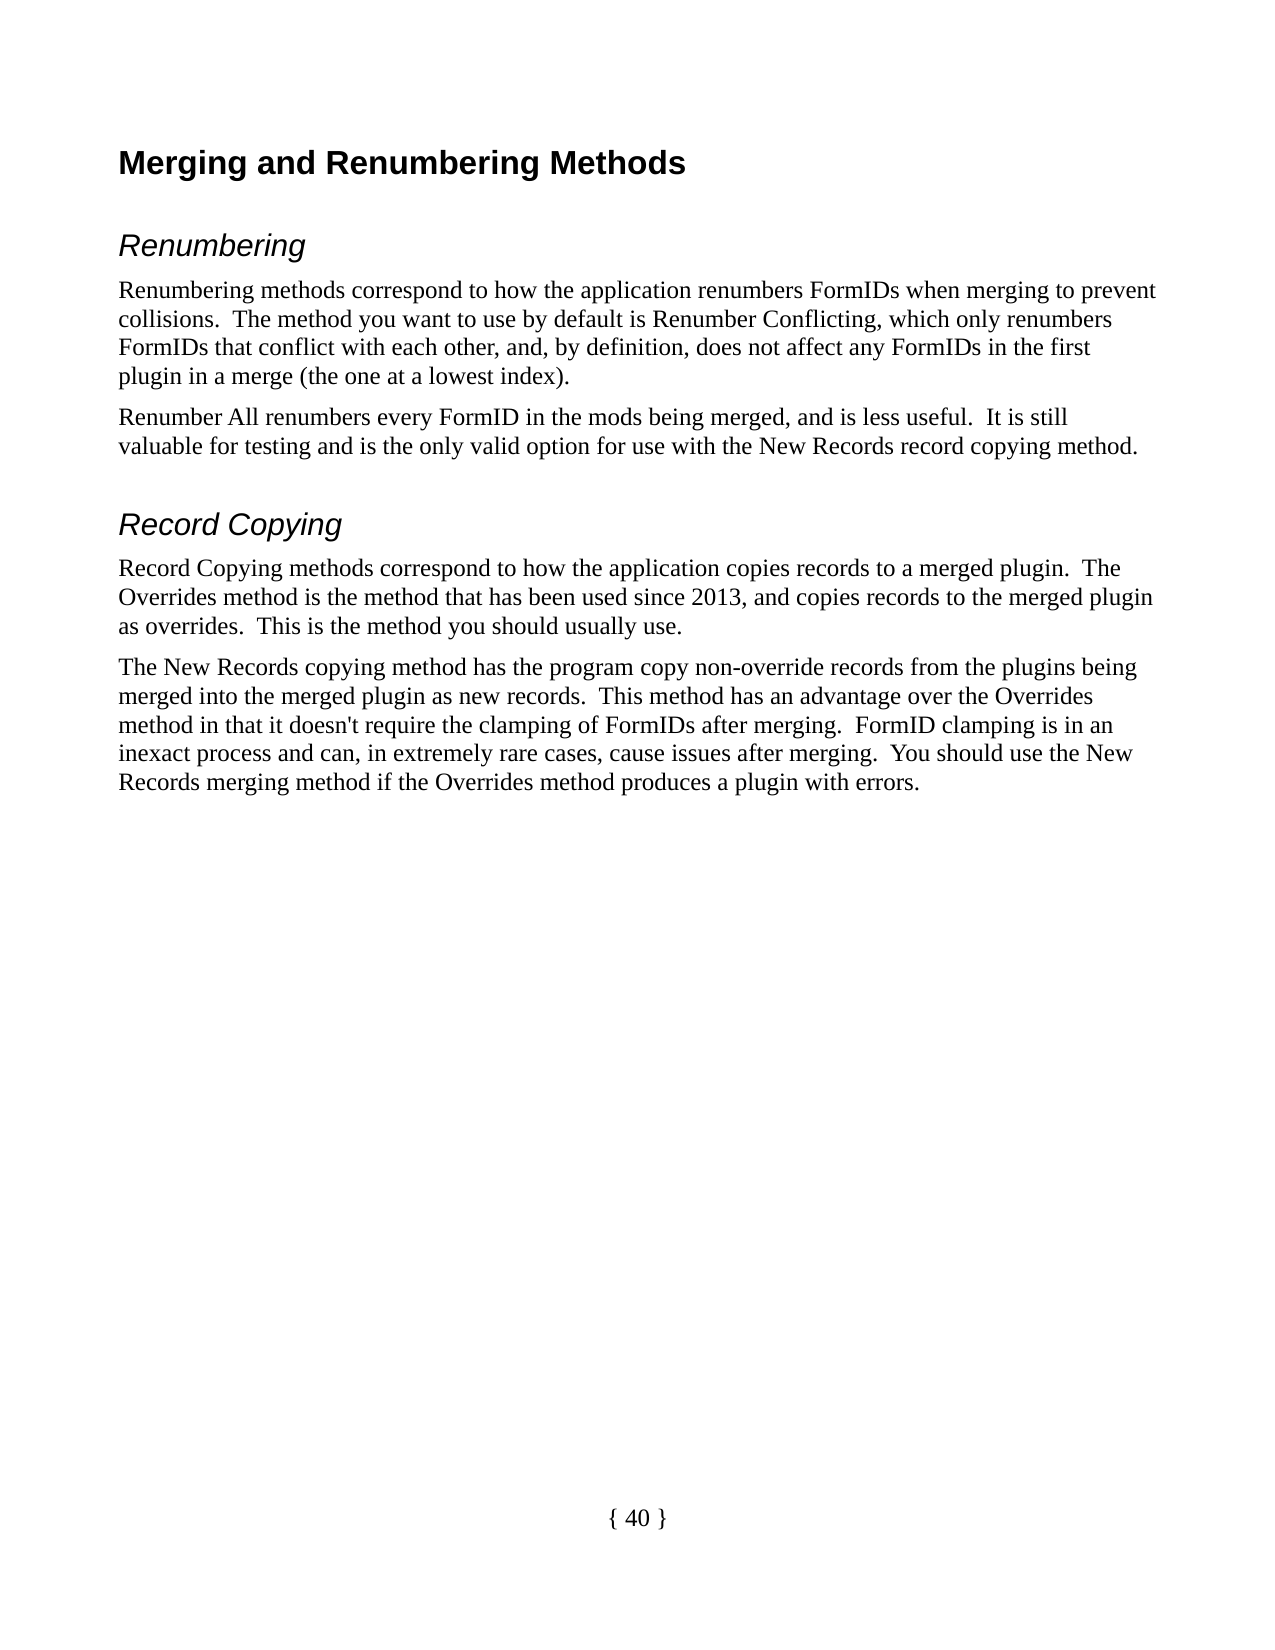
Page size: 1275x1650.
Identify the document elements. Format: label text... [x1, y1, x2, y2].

text Renumbering methods correspond to how the application renumbers FormIDs when merging to prevent collisions. The method you want to use by default is Renumber Conflicting, which only renumbers FormIDs that conflict with each other, and, by definition, does not affect any FormIDs in the first plugin in a merge (the one at a lowest index). [118, 275, 1157, 390]
text Renumber All renumbers every FormID in the mods being merged, and is less useful. It is still valuable for testing and is the only valid option for use with the New Records record copying method. [118, 402, 1157, 460]
text Record Copying methods correspond to how the application copies records to a merged plugin. The Overrides method is the method that has been used since 2013, and copies records to the merged plugin as overrides. This is the method you should usually use. [118, 553, 1157, 640]
text The New Records copying method has the program copy non-override records from the plugins being merged into the merged plugin as new records. This method has an advantage over the Overrides method in that it doesn't require the clamping of FormIDs after merging. FormID clamping is in an inexact process and can, in extremely rare cases, cause issues after merging. You should use the New Records merging method if the Overrides method produces a plugin with errors. [118, 652, 1157, 796]
subtitle Merging and Renumbering Methods [118, 143, 1157, 182]
subtitle Renumbering [118, 227, 1157, 263]
subtitle Record Copying [118, 506, 1157, 541]
